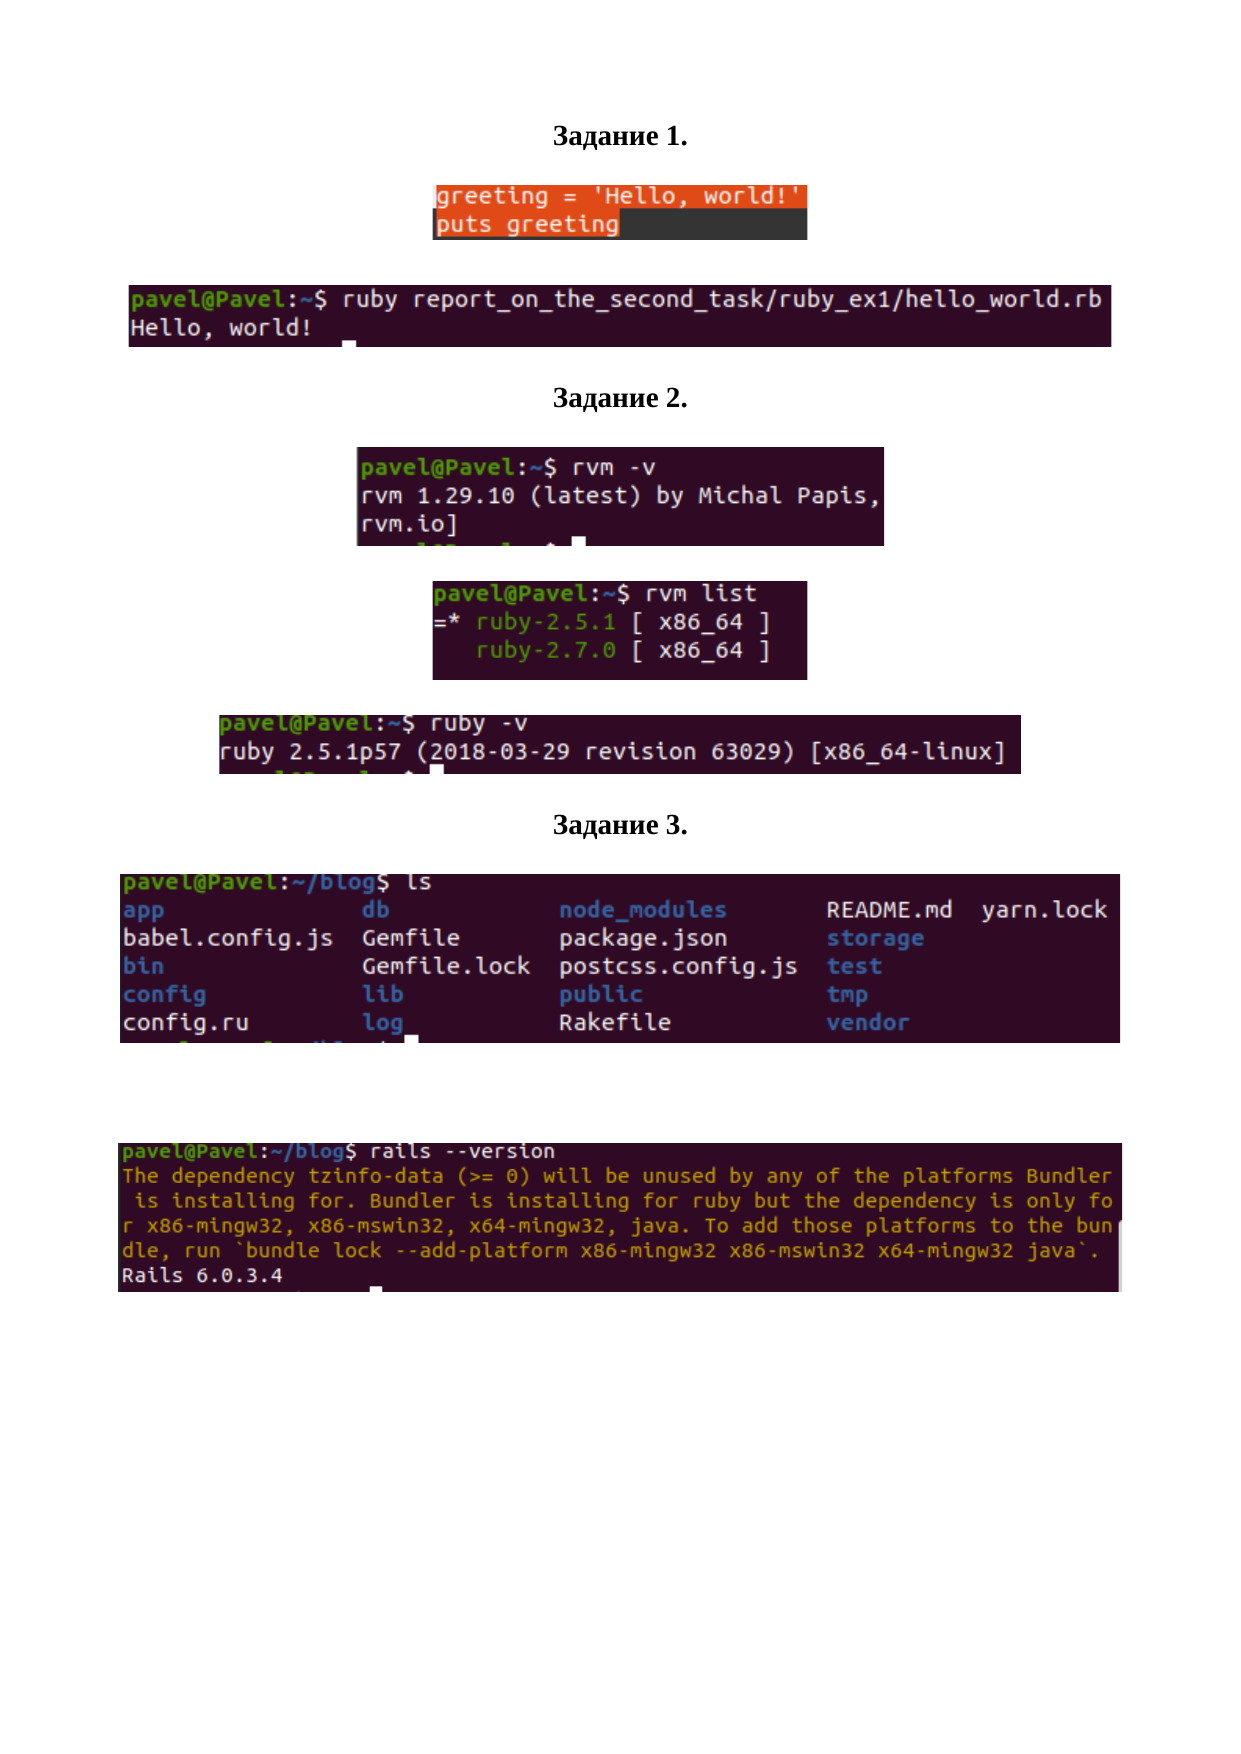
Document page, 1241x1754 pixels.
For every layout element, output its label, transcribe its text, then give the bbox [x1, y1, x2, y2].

picture [432, 581, 808, 680]
text Задание 3. [118, 807, 1122, 841]
text Задание 2. [118, 380, 1122, 414]
picture [118, 1143, 1123, 1292]
picture [432, 185, 808, 240]
text Задание 1. [118, 118, 1122, 152]
picture [219, 715, 1021, 774]
picture [128, 285, 1112, 347]
picture [120, 874, 1121, 1043]
picture [356, 447, 885, 546]
